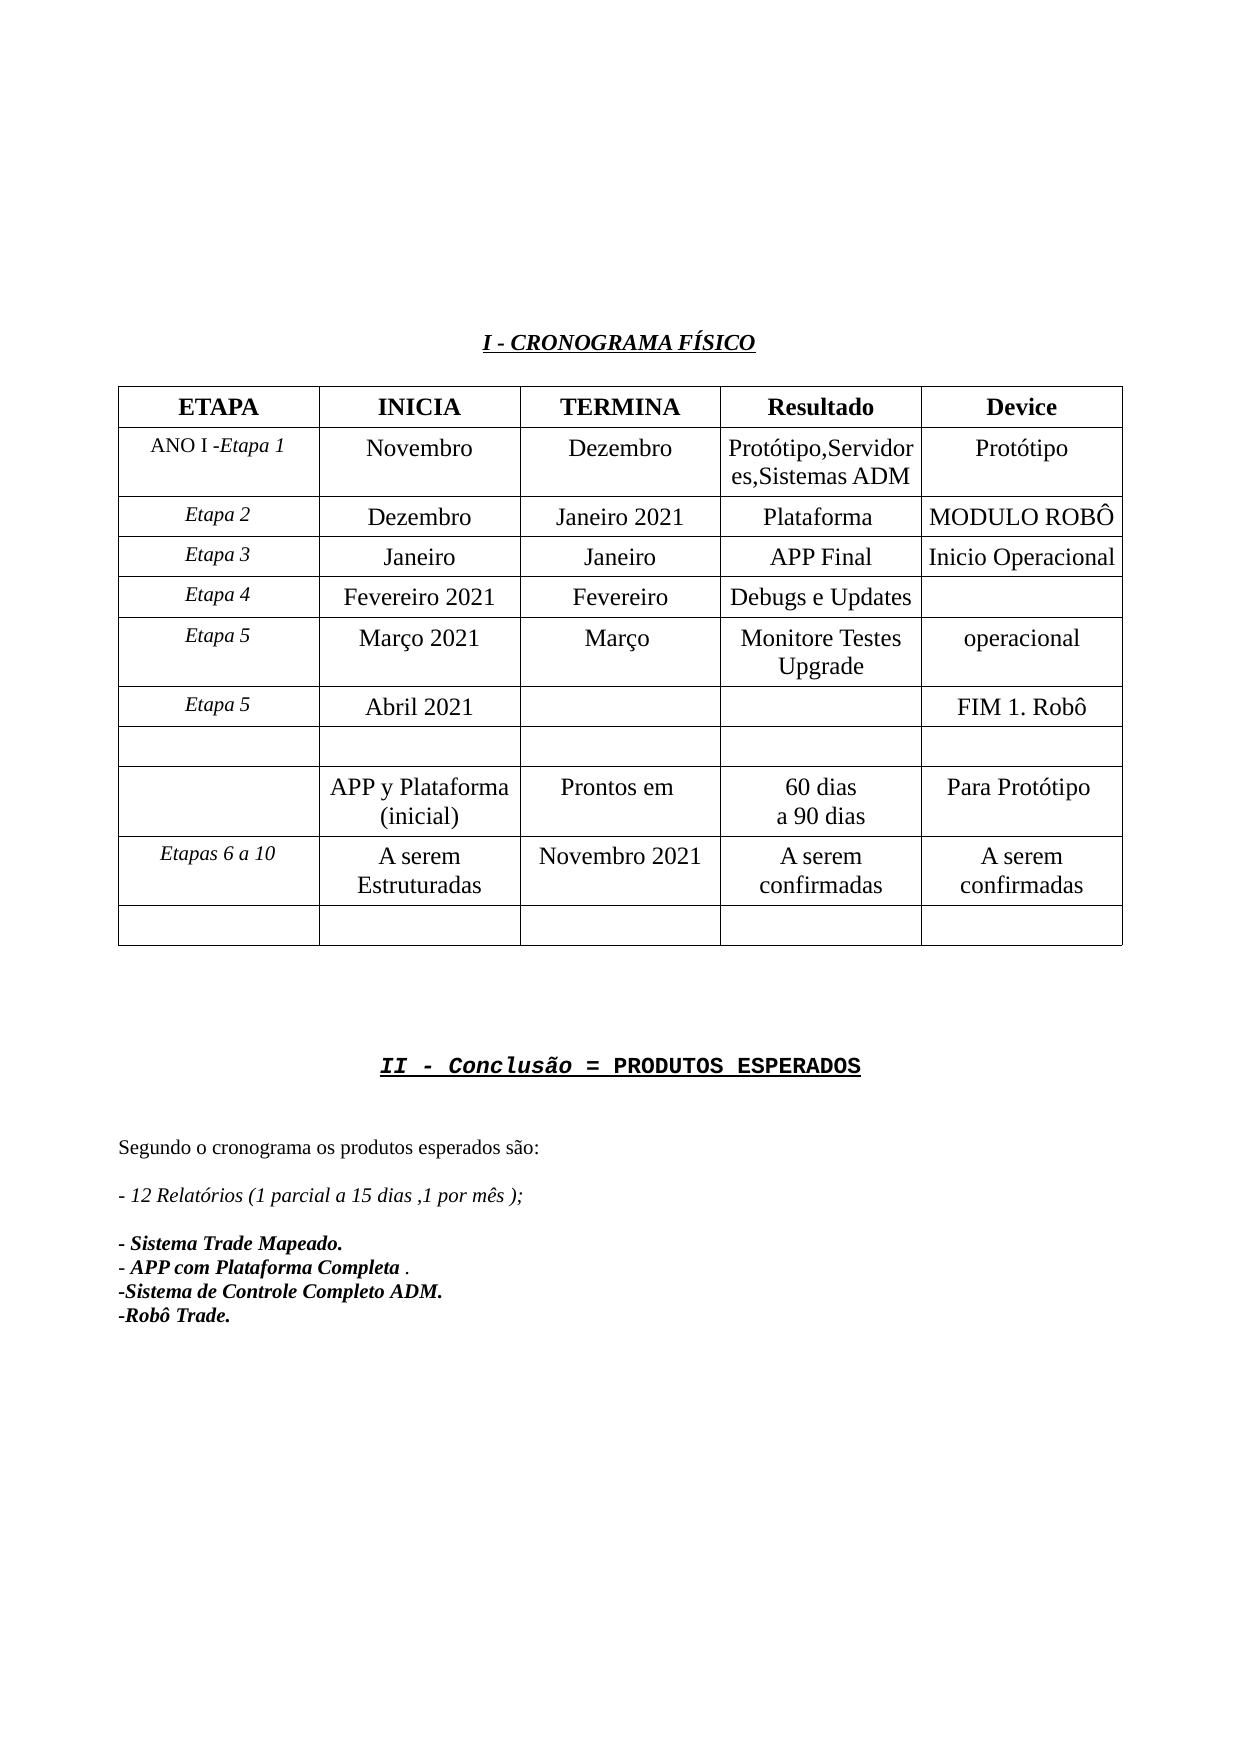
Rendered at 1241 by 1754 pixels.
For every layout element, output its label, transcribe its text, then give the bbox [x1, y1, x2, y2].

text - Sistema Trade Mapeado. [118, 1231, 1122, 1255]
table_cell Etapa 5 [119, 687, 319, 726]
table_cell Março [521, 618, 720, 686]
text - APP com Plataforma Completa . [118, 1255, 1122, 1279]
table_cell Plataforma [721, 497, 921, 536]
table_cell [521, 906, 720, 945]
table_cell [320, 727, 520, 766]
text Segundo o cronograma os produtos esperados são: [118, 1135, 1122, 1159]
text II - Conclusão = PRODUTOS ESPERADOS [118, 1054, 1122, 1080]
table_cell [922, 727, 1122, 766]
table_cell Dezembro [320, 497, 520, 536]
table_cell Março 2021 [320, 618, 520, 686]
table_cell [119, 767, 319, 836]
table_cell Janeiro [320, 537, 520, 576]
table_cell Monitore Testes Upgrade [721, 618, 921, 686]
table_cell Etapa 3 [119, 537, 319, 576]
table_cell Etapa 4 [119, 577, 319, 617]
table_cell operacional [922, 618, 1122, 686]
table_cell Fevereiro 2021 [320, 577, 520, 617]
text -Robô Trade. [118, 1303, 1122, 1327]
table_cell Etapa 2 [119, 497, 319, 536]
table_cell ANO I -Etapa 1 [119, 428, 319, 496]
table_cell [521, 727, 720, 766]
table_cell Novembro [320, 428, 520, 496]
table_cell [521, 687, 720, 726]
table_header Device [922, 387, 1122, 427]
table_cell [119, 906, 319, 945]
table_cell APP y Plataforma (inicial) [320, 767, 520, 836]
table_cell Fevereiro [521, 577, 720, 617]
table_cell [922, 906, 1122, 945]
table_cell Prontos em [521, 767, 720, 836]
table_cell Protótipo,Servidores,Sistemas ADM [721, 428, 921, 496]
table_cell Etapa 5 [119, 618, 319, 686]
text -Sistema de Controle Completo ADM. [118, 1279, 1122, 1303]
table_cell [922, 577, 1122, 617]
table_cell Janeiro 2021 [521, 497, 720, 536]
table_cell Abril 2021 [320, 687, 520, 726]
table_cell Etapas 6 a 10 [119, 837, 319, 904]
table_cell Dezembro [521, 428, 720, 496]
table_cell Para Protótipo [922, 767, 1122, 836]
table_cell [320, 906, 520, 945]
table_header TERMINA [521, 387, 720, 427]
table_cell Debugs e Updates [721, 577, 921, 617]
table_cell [721, 906, 921, 945]
table_cell FIM 1. Robô [922, 687, 1122, 726]
table_cell APP Final [721, 537, 921, 576]
table_cell A serem confirmadas [721, 837, 921, 904]
table_cell [721, 727, 921, 766]
table_header INICIA [320, 387, 520, 427]
table_cell Janeiro [521, 537, 720, 576]
table_cell Protótipo [922, 428, 1122, 496]
table_cell A serem Estruturadas [320, 837, 520, 904]
table_cell MODULO ROBÔ [922, 497, 1122, 536]
table_header Resultado [721, 387, 921, 427]
table_cell [119, 727, 319, 766]
table_header ETAPA [119, 387, 319, 427]
table_cell Inicio Operacional [922, 537, 1122, 576]
table_cell [721, 687, 921, 726]
table_cell Novembro 2021 [521, 837, 720, 904]
text I - CRONOGRAMA FÍSICO [118, 329, 1122, 355]
table_cell 60 dias a 90 dias [721, 767, 921, 836]
text - 12 Relatórios (1 parcial a 15 dias ,1 por mês ); [118, 1183, 1122, 1207]
table_cell A serem confirmadas [922, 837, 1122, 904]
